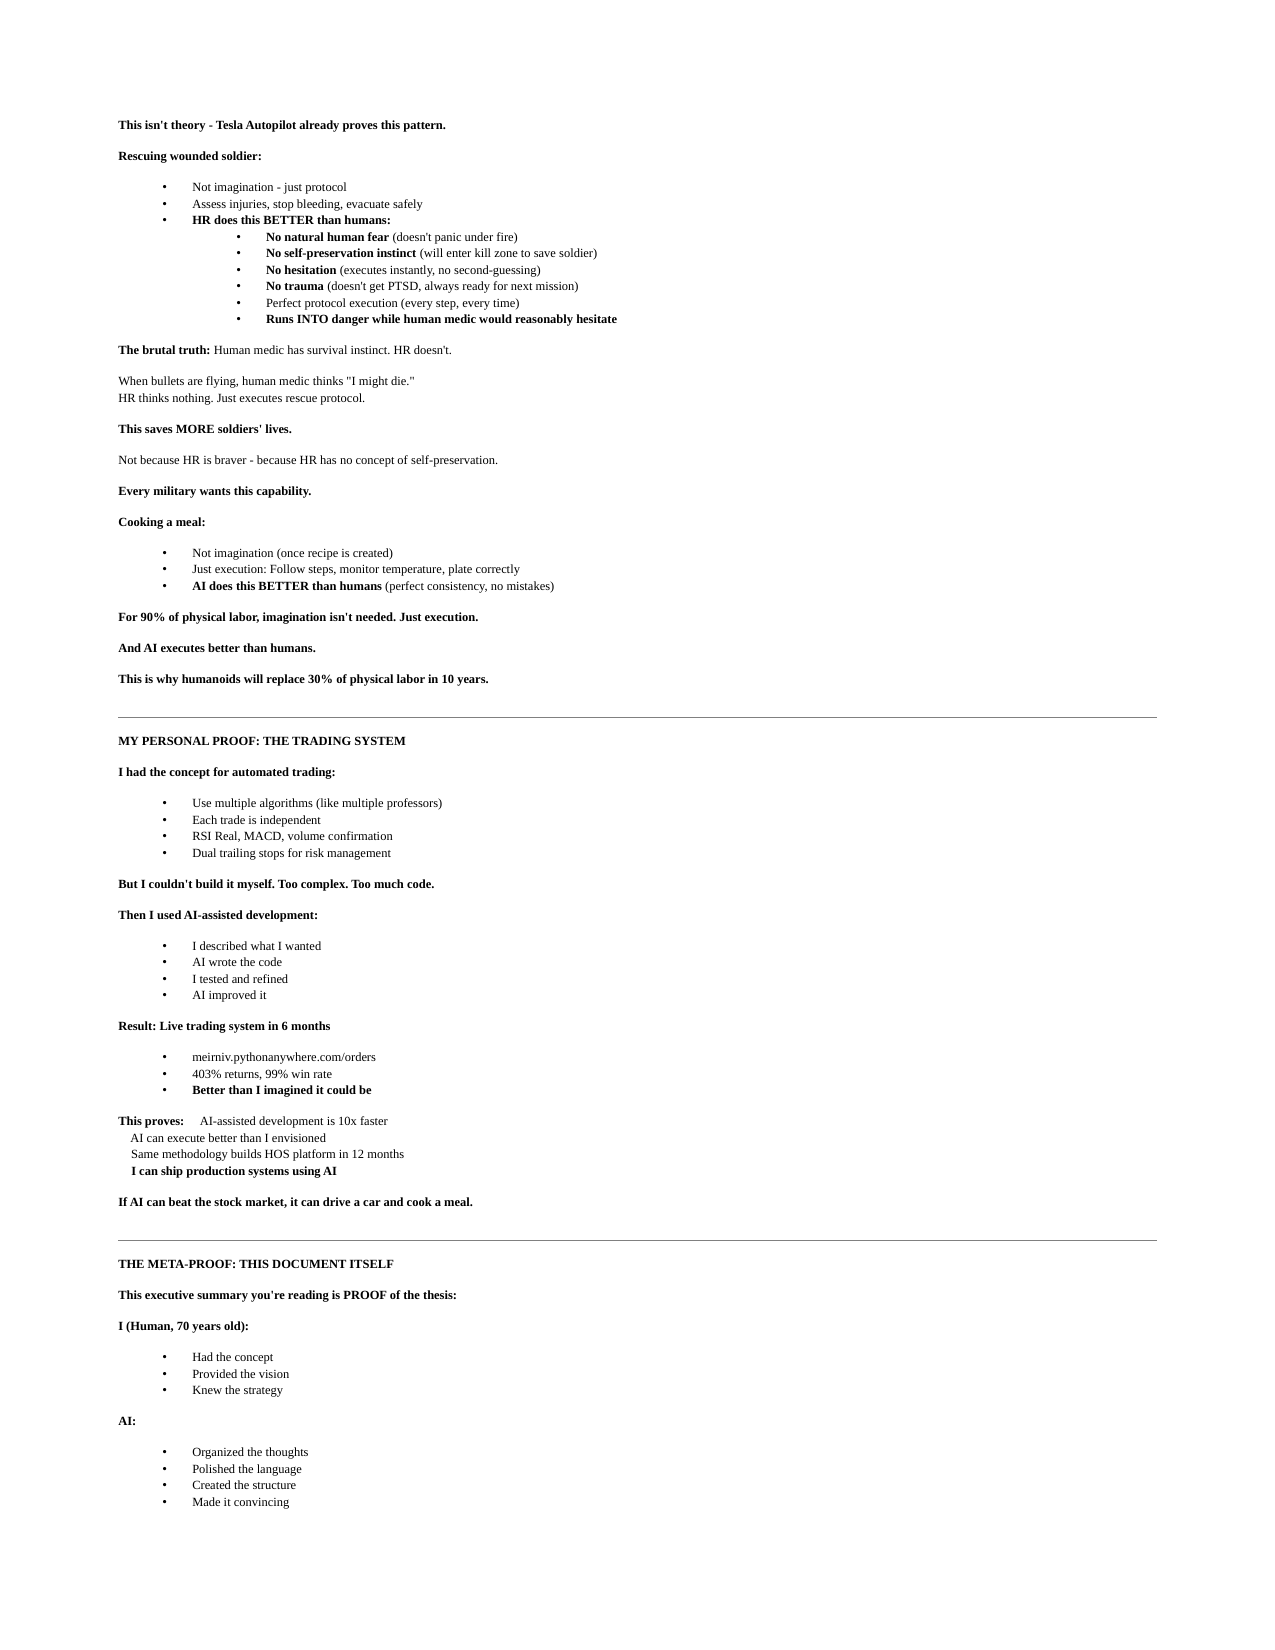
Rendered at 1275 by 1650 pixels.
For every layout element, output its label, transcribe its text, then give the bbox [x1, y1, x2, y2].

list No natural human fear (doesn't panic under fire) [236, 229, 1157, 244]
text Result: Live trading system in 6 months [118, 1019, 1157, 1033]
list No self-preservation instinct (will enter kill zone to save soldier) [236, 246, 1157, 260]
text Rescuing wounded soldier: [118, 149, 1157, 163]
list Just execution: Follow steps, monitor temperature, plate correctly [162, 562, 1157, 576]
list 403% returns, 99% win rate [162, 1067, 1157, 1081]
text Not because HR is braver - because HR has no concept of self-preservation. [118, 452, 1157, 467]
list No hesitation (executes instantly, no second-guessing) [236, 262, 1157, 277]
list AI improved it [162, 988, 1157, 1002]
subtitle THE META-PROOF: THIS DOCUMENT ITSELF [118, 1257, 1157, 1271]
list Organized the thoughts [162, 1445, 1157, 1459]
text Cooking a meal: [118, 514, 1157, 529]
list meirniv.pythonanywhere.com/orders [162, 1050, 1157, 1064]
list I described what I wanted [162, 939, 1157, 953]
list HR does this BETTER than humans: [162, 213, 1157, 227]
list Use multiple algorithms (like multiple professors) [162, 796, 1157, 811]
text I (Human, 70 years old): [118, 1319, 1157, 1333]
text Then I used AI-assisted development: [118, 908, 1157, 922]
list Assess injuries, stop bleeding, evacuate safely [162, 197, 1157, 211]
text This isn't theory - Tesla Autopilot already proves this pattern. [118, 118, 1157, 132]
list Had the concept [162, 1350, 1157, 1364]
list Knew the strategy [162, 1383, 1157, 1397]
list Not imagination (once recipe is created) [162, 546, 1157, 560]
text AI: [118, 1414, 1157, 1428]
list I tested and refined [162, 972, 1157, 986]
text When bullets are flying, human medic thinks "I might die." HR thinks nothing. Just executes rescue protocol. [118, 374, 1157, 405]
list AI does this BETTER than humans (perfect consistency, no mistakes) [162, 578, 1157, 593]
list Runs INTO danger while human medic would reasonably hesitate [236, 312, 1157, 326]
list No trauma (doesn't get PTSD, always ready for next mission) [236, 279, 1157, 293]
text For 90% of physical labor, imagination isn't needed. Just execution. [118, 609, 1157, 624]
text This executive summary you're reading is PROOF of the thesis: [118, 1288, 1157, 1302]
list Provided the vision [162, 1367, 1157, 1381]
text But I couldn't build it myself. Too complex. Too much code. [118, 877, 1157, 891]
list Dual trailing stops for risk management [162, 846, 1157, 860]
text Every military wants this capability. [118, 483, 1157, 498]
text I had the concept for automated trading: [118, 765, 1157, 779]
list AI wrote the code [162, 955, 1157, 969]
list Not imagination - just protocol [162, 180, 1157, 194]
text And AI executes better than humans. [118, 641, 1157, 655]
list Made it convincing [162, 1494, 1157, 1509]
list RSI Real, MACD, volume confirmation [162, 829, 1157, 843]
list Each trade is independent [162, 813, 1157, 827]
text The brutal truth: Human medic has survival instinct. HR doesn't. [118, 343, 1157, 357]
list Better than I imagined it could be [162, 1083, 1157, 1097]
list Perfect protocol execution (every step, every time) [236, 295, 1157, 310]
text If AI can beat the stock market, it can drive a car and cook a meal. [118, 1194, 1157, 1209]
list Created the structure [162, 1478, 1157, 1492]
text This saves MORE soldiers' lives. [118, 421, 1157, 436]
text This is why humanoids will replace 30% of physical labor in 10 years. [118, 672, 1157, 686]
text This proves: ✅ AI-assisted development is 10x faster ✅ AI can execute better than I envisioned ✅ Same methodology builds HOS platform in 12 months ✅ I can ship production systems using AI [118, 1114, 1157, 1178]
list Polished the language [162, 1462, 1157, 1476]
subtitle MY PERSONAL PROOF: THE TRADING SYSTEM [118, 734, 1157, 748]
